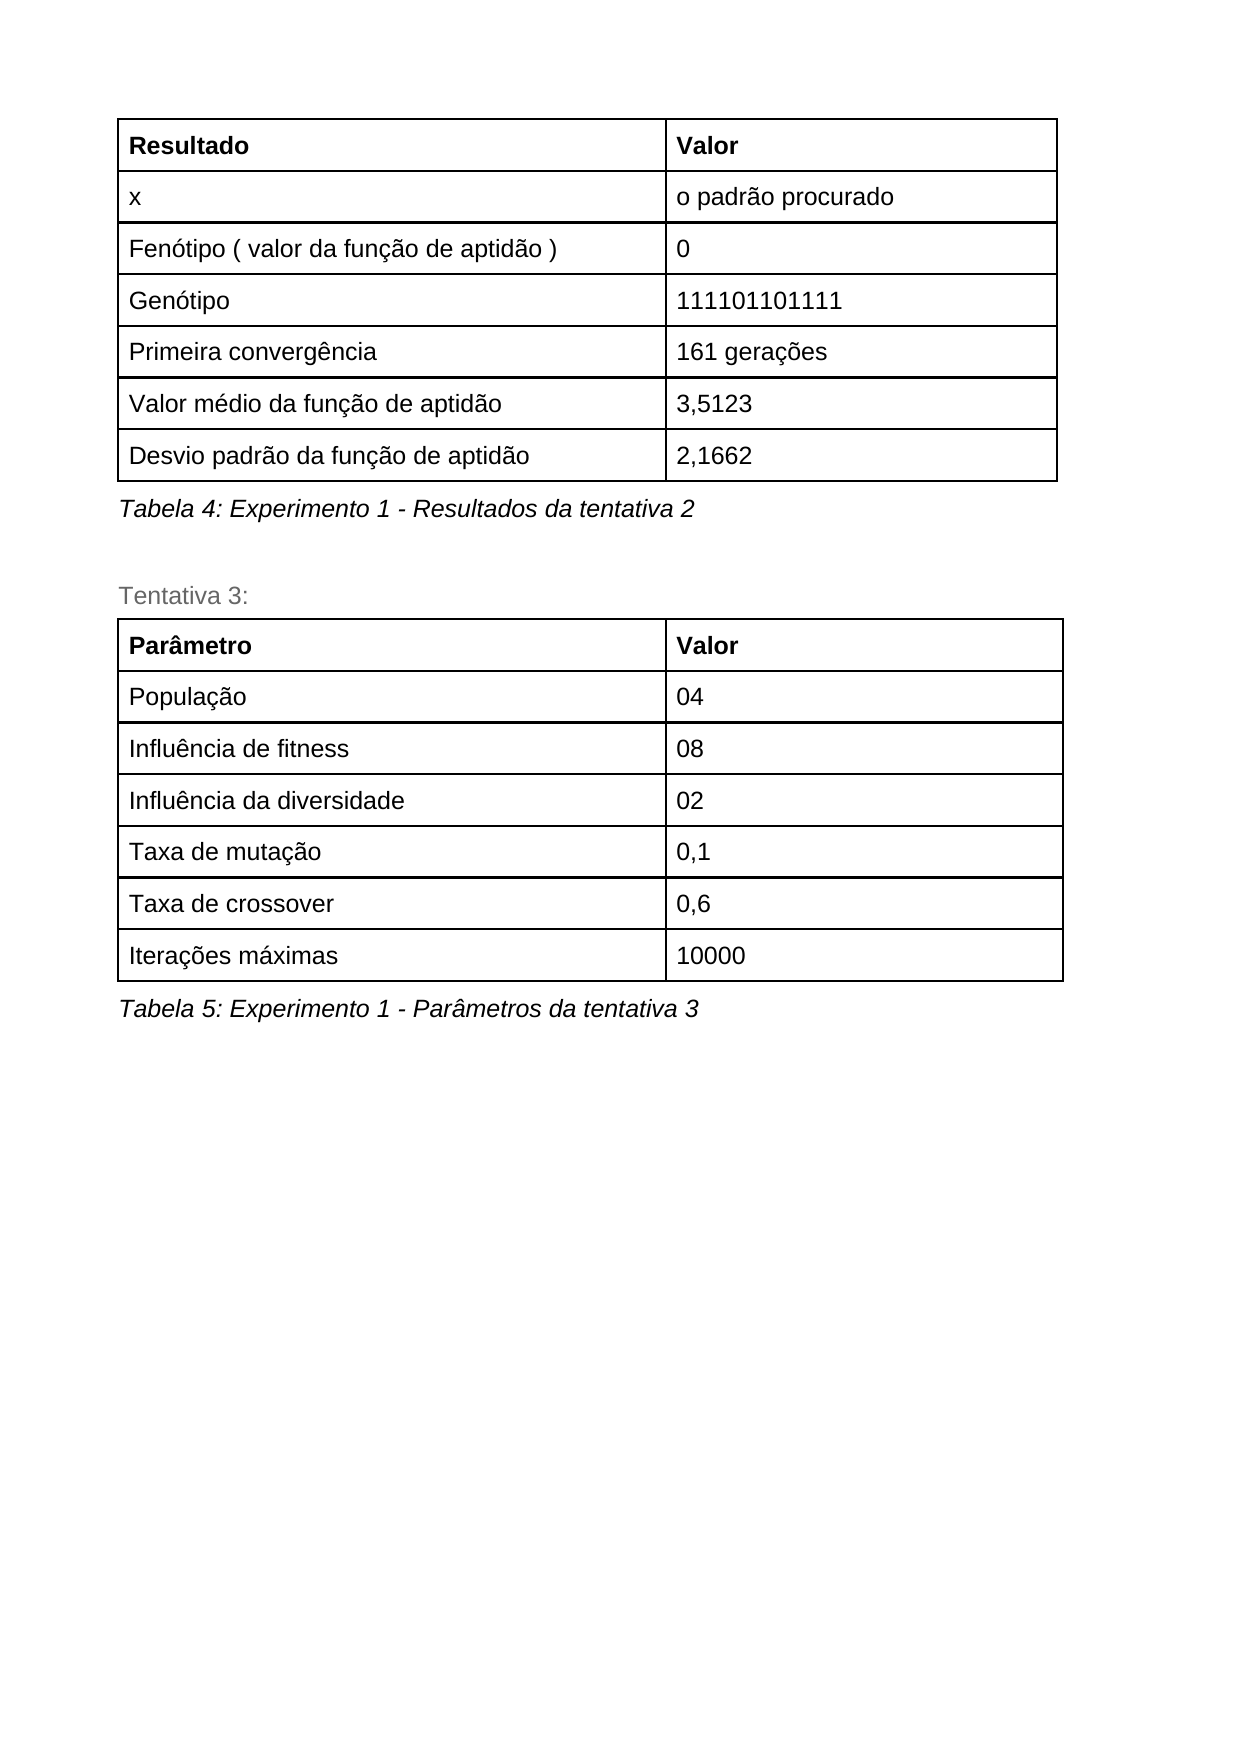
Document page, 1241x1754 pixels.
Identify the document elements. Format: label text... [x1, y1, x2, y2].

table_cell 2,1662 [667, 430, 1056, 480]
subtitle Tentativa 3: [118, 581, 1122, 610]
table_cell 111101101111 [667, 275, 1056, 325]
table_cell x [119, 172, 665, 221]
table_cell Fenótipo ( valor da função de aptidão ) [119, 224, 665, 273]
table_cell 08 [667, 724, 1062, 773]
table_header Parâmetro [119, 620, 665, 670]
table_cell 3,5123 [667, 379, 1056, 428]
table_cell 0 [667, 224, 1056, 273]
table_cell 0,6 [667, 879, 1062, 928]
table_cell População [119, 672, 665, 721]
text Tabela 5: Experimento 1 - Parâmetros da tentativa 3 [118, 994, 1122, 1023]
table_cell Taxa de mutação [119, 827, 665, 876]
text Tabela 4: Experimento 1 - Resultados da tentativa 2 [118, 494, 1122, 523]
table_cell 10000 [667, 930, 1062, 980]
table_header Resultado [119, 120, 665, 170]
table_cell Influência de fitness [119, 724, 665, 773]
table_cell 161 gerações [667, 327, 1056, 376]
table_header Valor [667, 120, 1056, 170]
table_header Valor [667, 620, 1062, 670]
table_cell 02 [667, 775, 1062, 825]
table_cell Valor médio da função de aptidão [119, 379, 665, 428]
table_cell Iterações máximas [119, 930, 665, 980]
table_cell 0,1 [667, 827, 1062, 876]
table_cell Primeira convergência [119, 327, 665, 376]
table_cell 04 [667, 672, 1062, 721]
table_cell Genótipo [119, 275, 665, 325]
table_cell o padrão procurado [667, 172, 1056, 221]
table_cell Desvio padrão da função de aptidão [119, 430, 665, 480]
table_cell Influência da diversidade [119, 775, 665, 825]
table_cell Taxa de crossover [119, 879, 665, 928]
